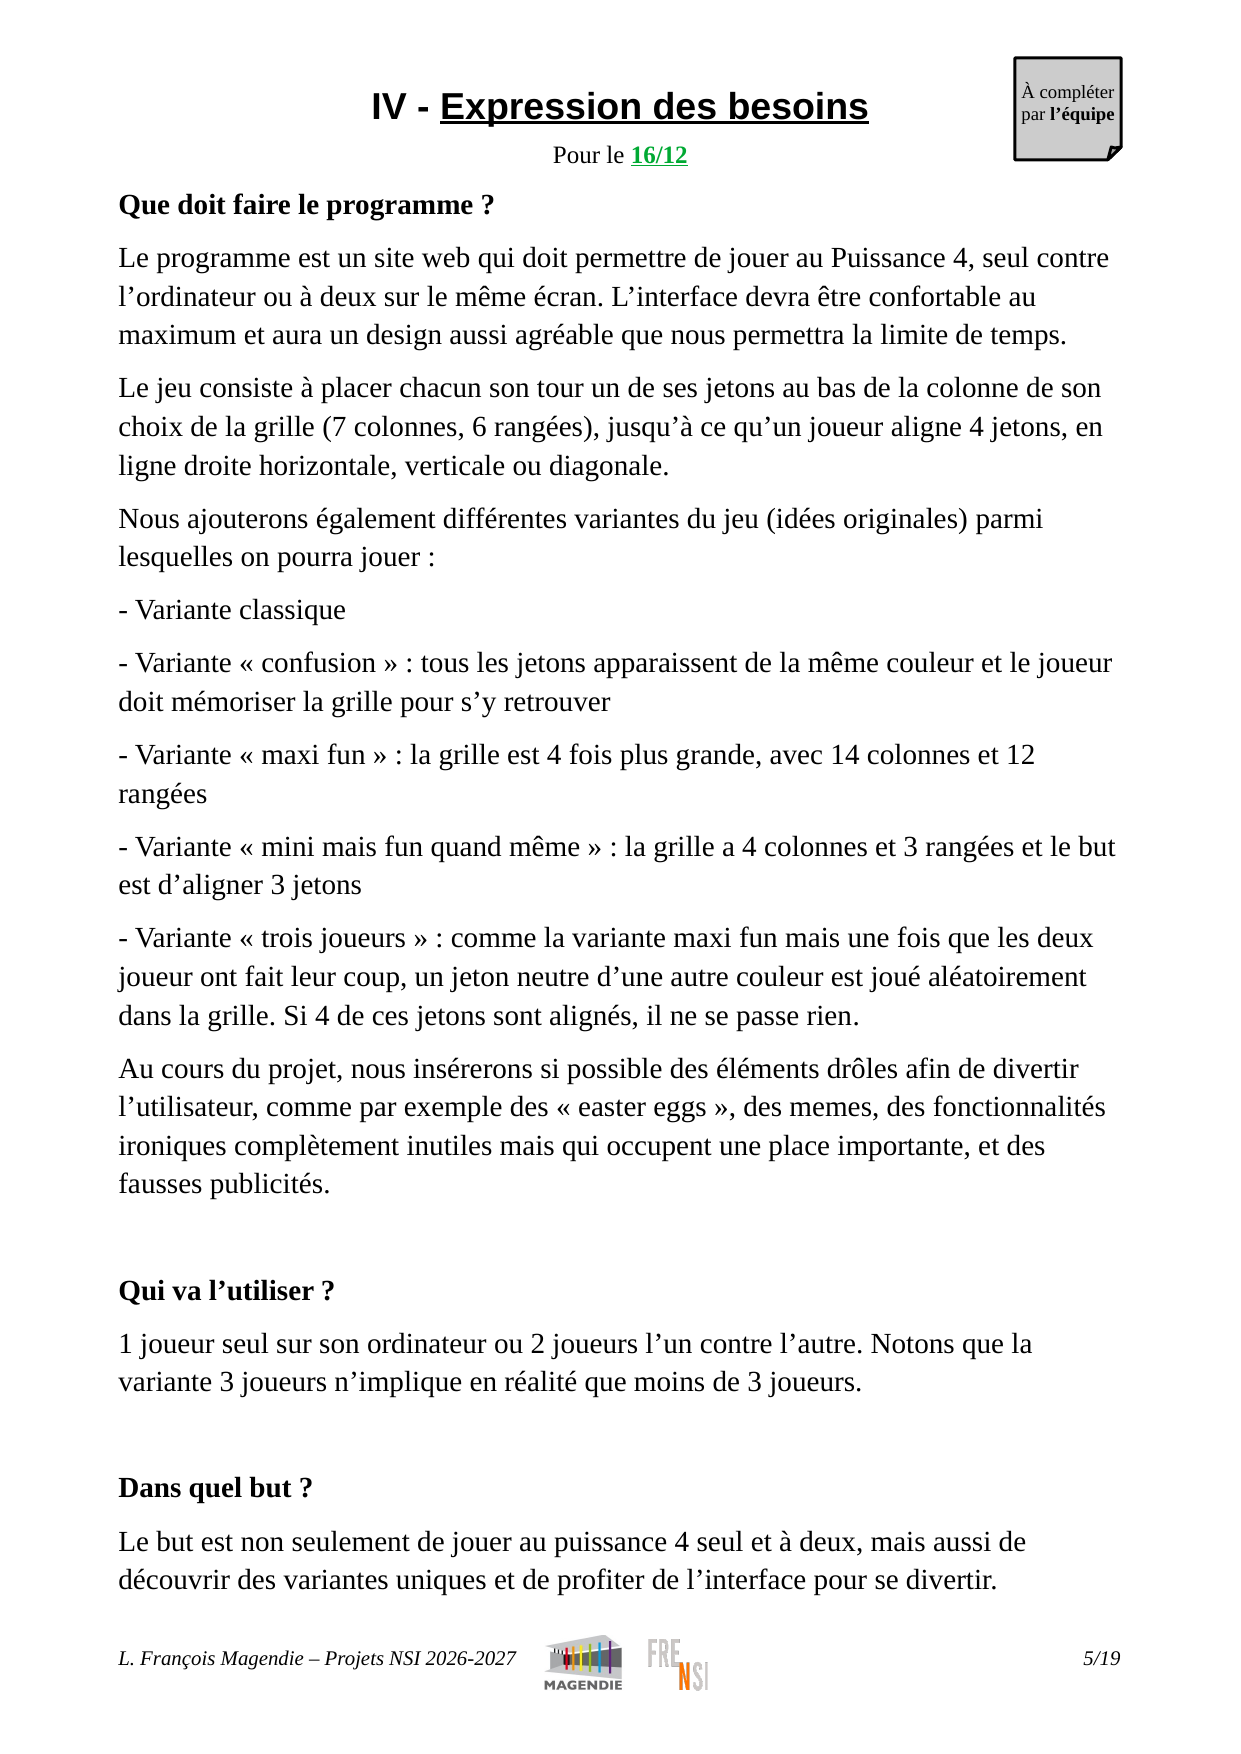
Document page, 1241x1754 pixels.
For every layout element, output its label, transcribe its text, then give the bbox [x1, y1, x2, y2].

text Le programme est un site web qui doit permettre de jouer au Puissance 4, seul contre l’ordinateur ou à deux sur le même écran. L’interface devra être confortable au maximum et aura un design aussi agréable que nous permettra la limite de temps. [118, 240, 1122, 351]
subtitle Expression des besoins [118, 84, 1013, 127]
text - Variante « trois joueurs » : comme la variante maxi fun mais une fois que les deux joueur ont fait leur coup, un jeton neutre d’une autre couleur est joué aléatoirement dans la grille. Si 4 de ces jetons sont alignés, il ne se passe rien. [118, 921, 1122, 1031]
text - Variante « mini mais fun quand même » : la grille a 4 colonnes et 3 rangées et le but est d’aligner 3 jetons [118, 829, 1122, 901]
text Nous ajouterons également différentes variantes du jeu (idées originales) parmi lesquelles on pourra jouer : [118, 501, 1122, 573]
text - Variante classique [118, 592, 1122, 626]
text Au cours du projet, nous insérerons si possible des éléments drôles afin de divertir l’utilisateur, comme par exemple des « easter eggs », des memes, des fonctionnalités ironiques complètement inutiles mais qui occupent une place importante, et des fausses publicités. [118, 1051, 1122, 1200]
text Le jeu consiste à placer chacun son tour un de ses jetons au bas de la colonne de son choix de la grille (7 colonnes, 6 rangées), jusqu’à ce qu’un joueur aligne 4 jetons, en ligne droite horizontale, verticale ou diagonale. [118, 371, 1122, 481]
picture [648, 1639, 708, 1691]
text - Variante « maxi fun » : la grille est 4 fois plus grande, avec 14 colonnes et 12 rangées [118, 737, 1122, 809]
text - Variante « confusion » : tous les jetons apparaissent de la même couleur et le joueur doit mémoriser la grille pour s’y retrouver [118, 646, 1122, 718]
text 1 joueur seul sur son ordinateur ou 2 joueurs l’un contre l’autre. Notons que la variante 3 joueurs n’implique en réalité que moins de 3 joueurs. [118, 1326, 1122, 1398]
picture [532, 1635, 633, 1695]
text Pour le 16/12 [118, 140, 1122, 168]
text Qui va l’utiliser ? [118, 1273, 1122, 1306]
text Que doit faire le programme ? [118, 187, 1122, 221]
text Le but est non seulement de jouer au puissance 4 seul et à deux, mais aussi de découvrir des variantes uniques et de profiter de l’interface pour se divertir. [118, 1524, 1122, 1596]
text Dans quel but ? [118, 1471, 1122, 1504]
